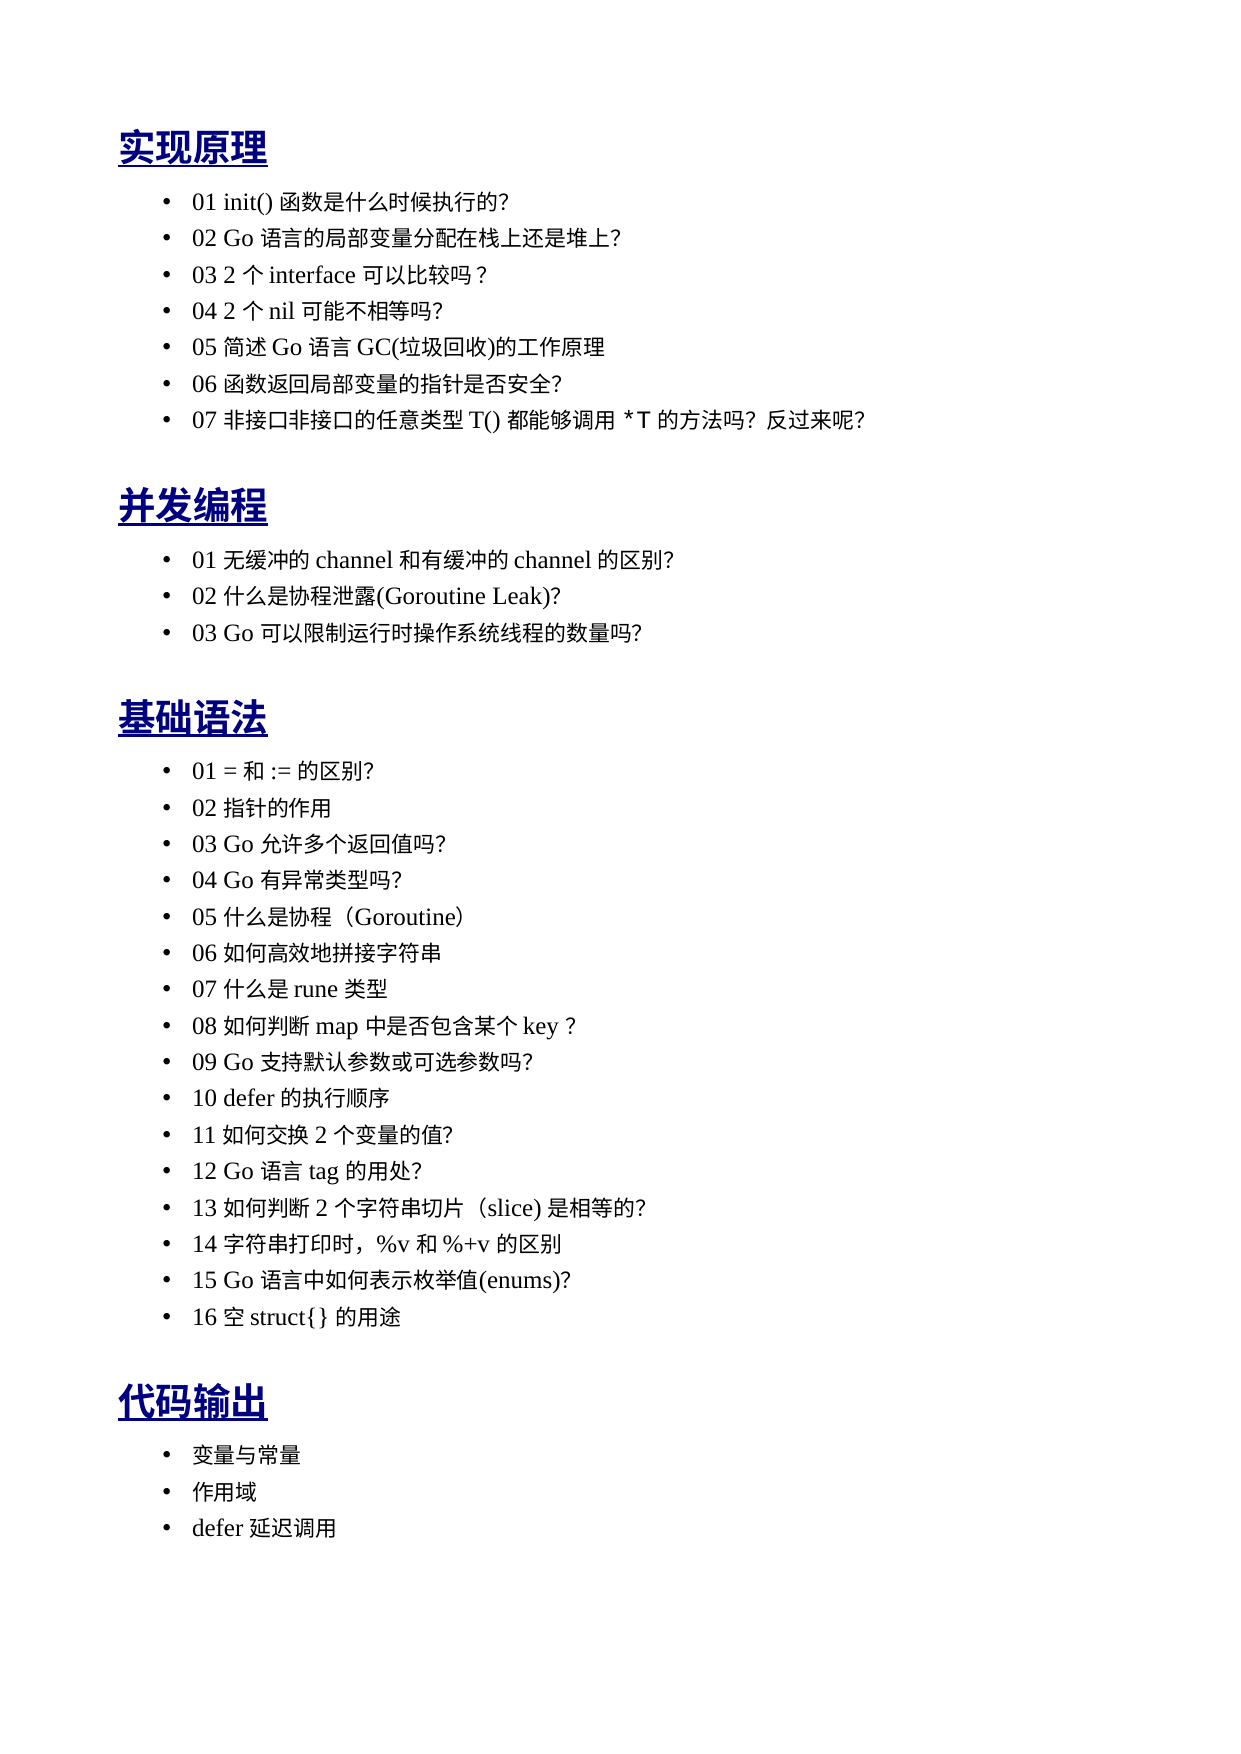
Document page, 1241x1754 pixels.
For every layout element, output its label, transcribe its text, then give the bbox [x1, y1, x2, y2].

list 06 如何高效地拼接字符串 [162, 936, 1122, 968]
list 07 什么是 rune 类型 [162, 972, 1122, 1004]
list 03 Go 可以限制运行时操作系统线程的数量吗？ [162, 616, 1122, 647]
subtitle 代码输出 [118, 1371, 1122, 1426]
list 03 Go 允许多个返回值吗？ [162, 827, 1122, 859]
list 07 非接口非接口的任意类型 T() 都能够调用 *T 的方法吗？反过来呢？ [162, 403, 1122, 436]
list 11 如何交换 2 个变量的值？ [162, 1118, 1122, 1149]
list 04 2 个 nil 可能不相等吗？ [162, 294, 1122, 326]
list 02 指针的作用 [162, 791, 1122, 822]
list 01 无缓冲的 channel 和有缓冲的 channel 的区别？ [162, 543, 1122, 575]
list defer 延迟调用 [162, 1511, 1122, 1542]
list 05 什么是协程（Goroutine） [162, 900, 1122, 931]
list 02 什么是协程泄露(Goroutine Leak)？ [162, 579, 1122, 611]
list 变量与常量 [162, 1438, 1122, 1470]
list 01 init() 函数是什么时候执行的？ [162, 185, 1122, 217]
list 09 Go 支持默认参数或可选参数吗？ [162, 1045, 1122, 1077]
list 04 Go 有异常类型吗？ [162, 863, 1122, 895]
list 05 简述 Go 语言GC(垃圾回收)的工作原理 [162, 330, 1122, 362]
list 12 Go 语言 tag 的用处？ [162, 1154, 1122, 1186]
list 13 如何判断 2 个字符串切片（slice) 是相等的？ [162, 1191, 1122, 1222]
list 02 Go 语言的局部变量分配在栈上还是堆上？ [162, 221, 1122, 253]
list 03 2 个 interface 可以比较吗 ？ [162, 258, 1122, 289]
list 16 空 struct{} 的用途 [162, 1299, 1122, 1331]
list 10 defer 的执行顺序 [162, 1081, 1122, 1113]
subtitle 实现原理 [118, 118, 1122, 172]
list 15 Go 语言中如何表示枚举值(enums)？ [162, 1263, 1122, 1295]
list 08 如何判断 map 中是否包含某个 key ？ [162, 1009, 1122, 1040]
subtitle 并发编程 [118, 476, 1122, 531]
list 01 = 和 := 的区别？ [162, 754, 1122, 786]
list 14 字符串打印时，%v 和 %+v 的区别 [162, 1227, 1122, 1258]
list 06 函数返回局部变量的指针是否安全？ [162, 367, 1122, 398]
list 作用域 [162, 1474, 1122, 1506]
subtitle 基础语法 [118, 687, 1122, 742]
